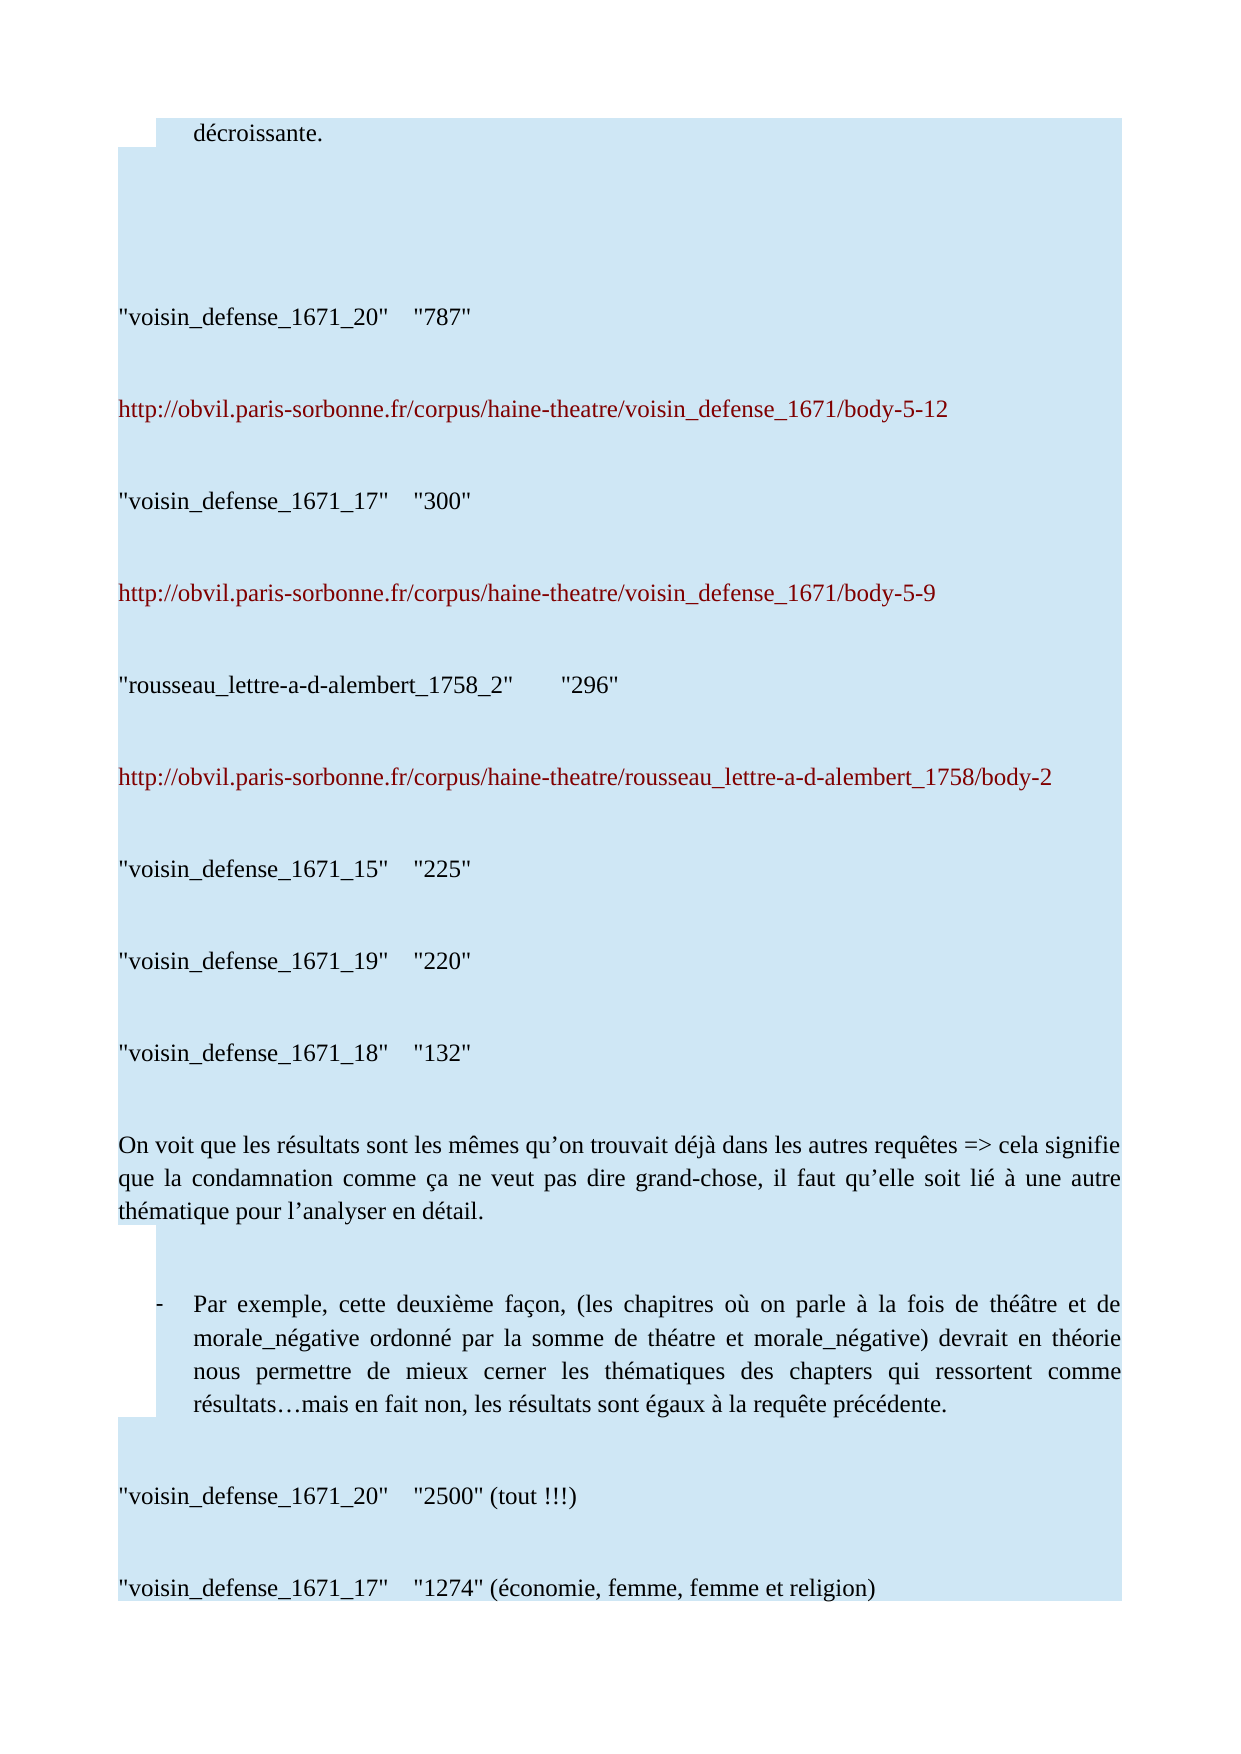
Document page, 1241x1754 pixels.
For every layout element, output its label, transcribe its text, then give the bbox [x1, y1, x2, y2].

text http://obvil.paris-sorbonne.fr/corpus/haine-theatre/voisin_defense_1671/body-5-12 [118, 429, 1122, 458]
text "voisin_defense_1671_20" "787" [118, 337, 1122, 366]
text http://obvil.paris-sorbonne.fr/corpus/haine-theatre/rousseau_lettre-a-d-alembert_1758/body-2 [118, 797, 1122, 826]
list Première façon : Les chapitres où on parle de condamnation ordonné par fréquence décroissante. [156, 118, 1122, 182]
text "voisin_defense_1671_20" "2500" (tout !!!) [118, 1516, 1122, 1544]
text "rousseau_lettre-a-d-alembert_1758_2" "296" [118, 705, 1122, 733]
text On voit que les résultats sont les mêmes qu’on trouvait déjà dans les autres requêtes => cela signifie que la condamnation comme ça ne veut pas dire grand-chose, il faut qu’elle soit lié à une autre thématique pour l’analyser en détail. [118, 1165, 1122, 1259]
text http://obvil.paris-sorbonne.fr/corpus/haine-theatre/voisin_defense_1671/body-5-9 [118, 613, 1122, 642]
text "voisin_defense_1671_18" "132" [118, 1073, 1122, 1101]
text "voisin_defense_1671_19" "220" [118, 981, 1122, 1009]
list Par exemple, cette deuxième façon, (les chapitres où on parle à la fois de théâtre et de morale_négative ordonné par la somme de théatre et morale_négative) devrait en théorie nous permettre de mieux cerner les thématiques des chapters qui ressortent comme résultats…mais en fait non, les résultats sont égaux à la requête précédente. [156, 1323, 1122, 1452]
text "voisin_defense_1671_15" "225" [118, 889, 1122, 917]
text "voisin_defense_1671_17" "300" [118, 521, 1122, 549]
